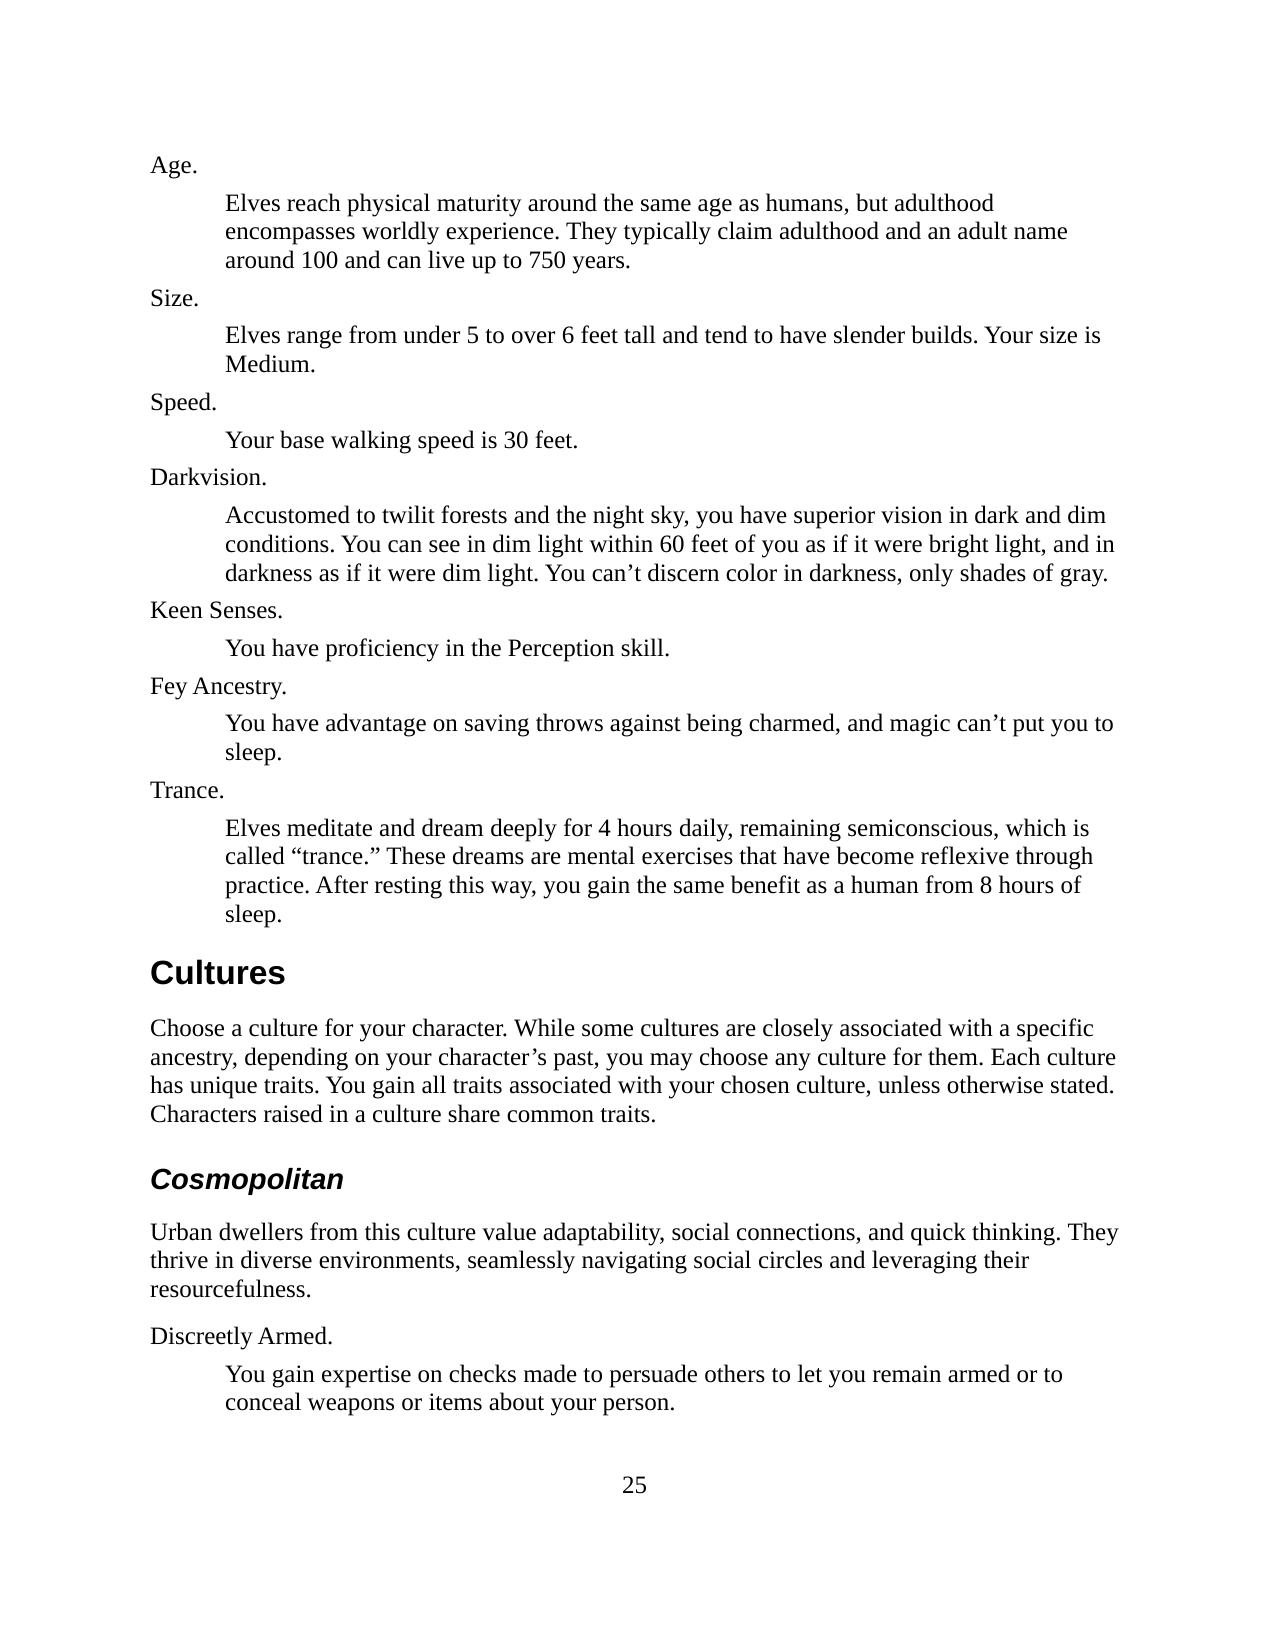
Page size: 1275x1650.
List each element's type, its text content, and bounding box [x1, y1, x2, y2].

text Age. [150, 150, 1125, 179]
text Size. [150, 283, 1125, 312]
text Elves range from under 5 to over 6 feet tall and tend to have slender builds. Your size is Medium. [225, 321, 1125, 378]
text Fey Ancestry. [150, 671, 1125, 699]
text You gain expertise on checks made to persuade others to let you remain armed or to conceal weapons or items about your person. [225, 1359, 1125, 1416]
text Elves meditate and dream deeply for 4 hours daily, remaining semiconscious, which is called “trance.” These dreams are mental exercises that have become reflexive through practice. After resting this way, you gain the same benefit as a human from 8 hours of sleep. [225, 813, 1125, 928]
text Darkvision. [150, 462, 1125, 491]
text Accustomed to twilit forests and the night sky, you have superior vision in dark and dim conditions. You can see in dim light within 60 feet of you as if it were bright light, and in darkness as if it were dim light. You can’t discern color in darkness, only shades of gray. [225, 500, 1125, 586]
text Keen Senses. [150, 595, 1125, 624]
text Elves reach physical maturity around the same age as humans, but adulthood encompasses worldly experience. They typically claim adulthood and an adult name around 100 and can live up to 750 years. [225, 188, 1125, 274]
text Discreetly Armed. [150, 1321, 1125, 1350]
text Trance. [150, 775, 1125, 804]
subtitle Cultures [150, 953, 1125, 991]
text Urban dwellers from this culture value adaptability, social connections, and quick thinking. They thrive in diverse environments, seamlessly navigating social circles and leveraging their resourcefulness. [150, 1217, 1125, 1303]
text You have advantage on saving throws against being charmed, and magic can’t put you to sleep. [225, 708, 1125, 766]
text You have proficiency in the Perception skill. [225, 633, 1125, 662]
subtitle Cosmopolitan [150, 1162, 1125, 1195]
text Your base walking speed is 30 feet. [225, 425, 1125, 453]
text Choose a culture for your character. While some cultures are closely associated with a specific ancestry, depending on your character’s past, you may choose any culture for them. Each culture has unique traits. You gain all traits associated with your chosen culture, unless otherwise stated. Characters raised in a culture share common traits. [150, 1013, 1125, 1128]
text Speed. [150, 387, 1125, 416]
